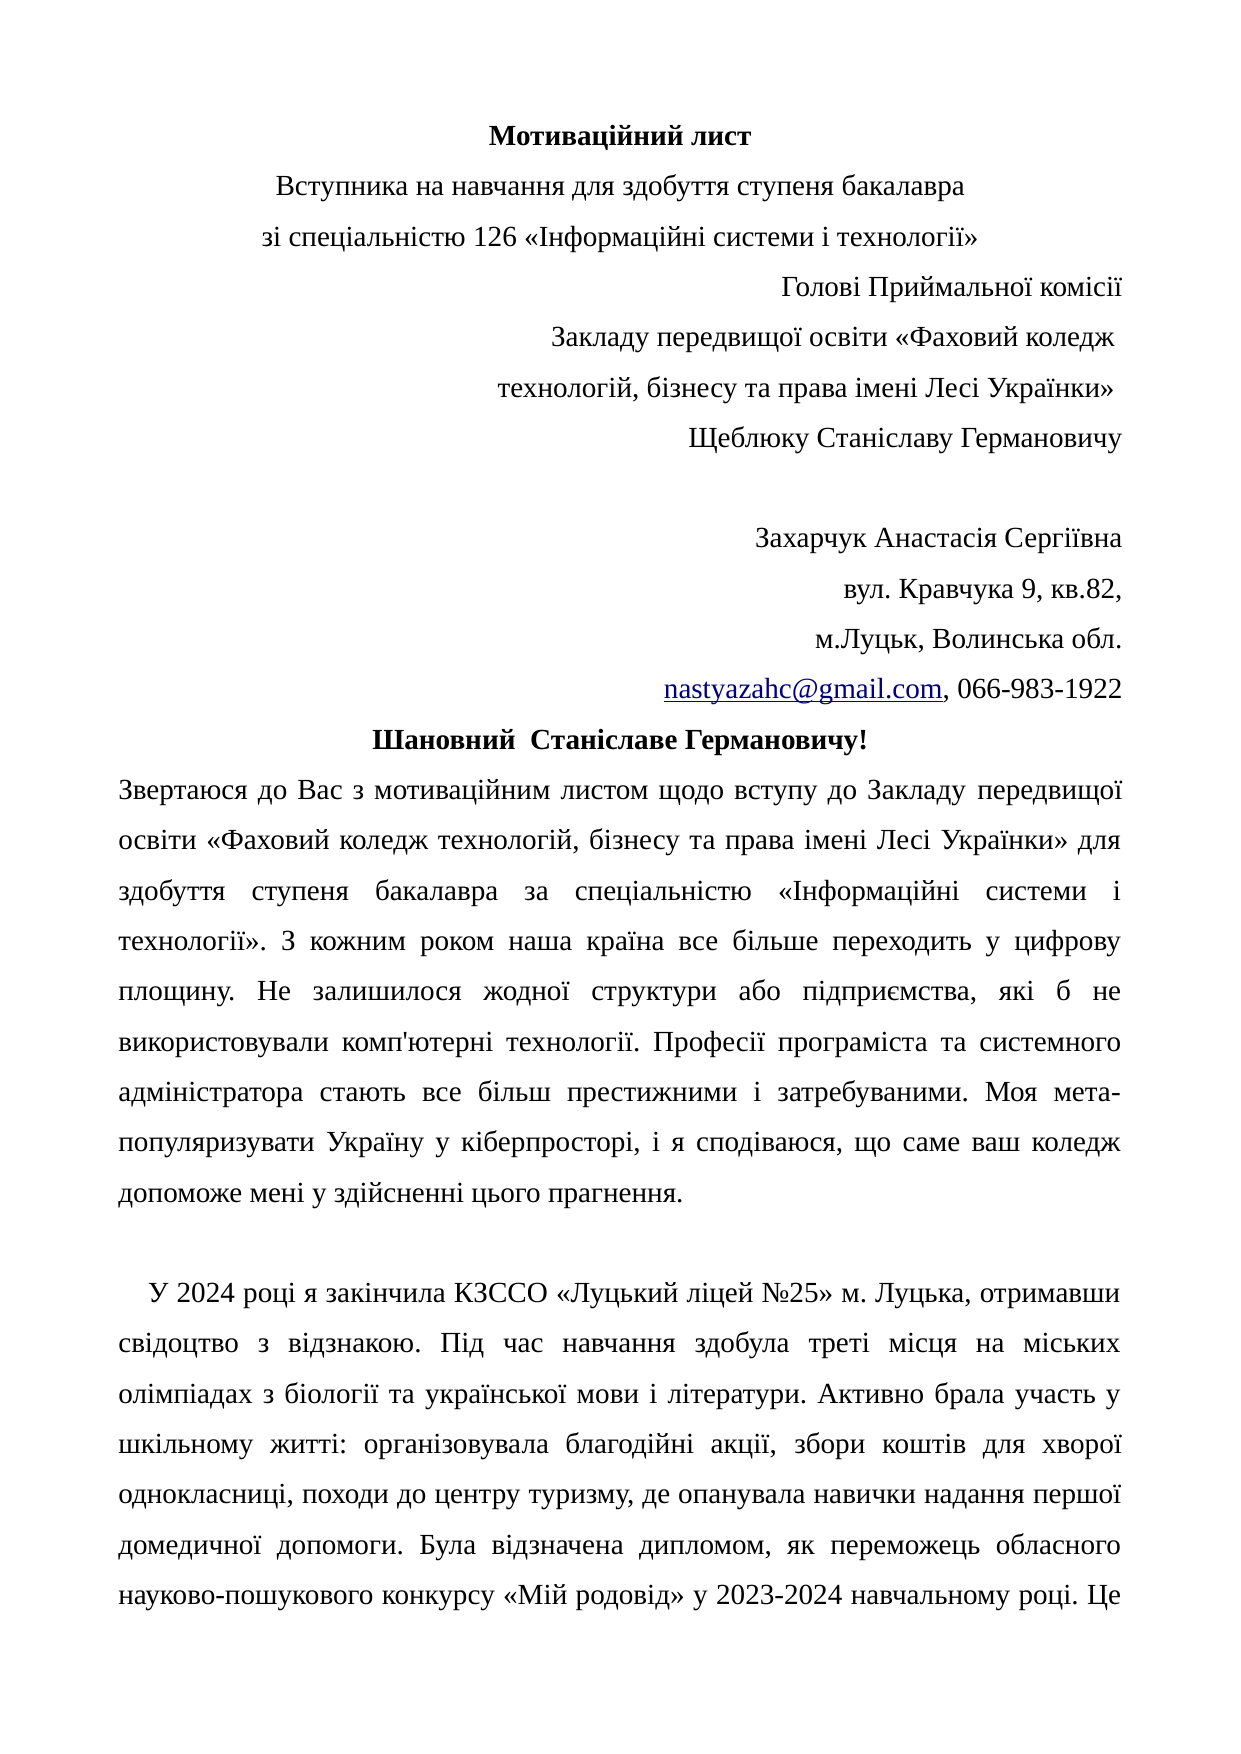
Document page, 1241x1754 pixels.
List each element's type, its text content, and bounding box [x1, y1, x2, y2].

text Шановний Станіславе Германовичу! [118, 722, 1122, 755]
text nastyazahc@gmail.com, 066-983-1922 [118, 672, 1122, 705]
text Вступника на навчання для здобуття ступеня бакалавра [118, 168, 1122, 202]
text Звертаюся до Вас з мотиваційним листом щодо вступу до Закладу передвищої освіти «Фаховий коледж технологій, бізнесу та права імені Лесі Українки» для здобуття ступеня бакалавра за спеціальністю «Інформаційні системи і технології». З кожним роком наша країна все більше переходить у цифрову площину. Не залишилося жодної структури або підприємства, які б не використовували комп'ютерні технології. Професії програміста та системного адміністратора стають все більш престижними і затребуваними. Моя мета- популяризувати Україну у кіберпросторі, і я сподіваюся, що саме ваш коледж допоможе мені у здійсненні цього прагнення. [118, 772, 1122, 1208]
text вул. Кравчука 9, кв.82, [118, 571, 1122, 604]
text Закладу передвищої освіти «Фаховий коледж [118, 319, 1122, 353]
text У 2024 році я закінчила КЗССО «Луцький ліцей №25» м. Луцька, отримавши свідоцтво з відзнакою. Під час навчання здобула треті місця на міських олімпіадах з біології та української мови і літератури. Активно брала участь у шкільному житті: організовувала благодійні акції, збори коштів для хворої однокласниці, походи до центру туризму, де опанувала навички надання першої домедичної допомоги. Була відзначена дипломом, як переможець обласного науково-пошукового конкурсу «Мій родовід» у 2023-2024 навчальному році. Це [118, 1275, 1122, 1611]
text м.Луцьк, Волинська обл. [118, 621, 1122, 655]
text Щеблюку Станіславу Германовичу [118, 420, 1122, 453]
text зі спеціальністю 126 «Інформаційні системи і технології» [118, 219, 1122, 252]
text Голові Приймальної комісії [118, 269, 1122, 303]
text Захарчук Анастасія Сергіївна [118, 521, 1122, 554]
text Мотиваційний лист [118, 118, 1122, 152]
text технологій, бізнесу та права імені Лесі Українки» [118, 370, 1122, 403]
